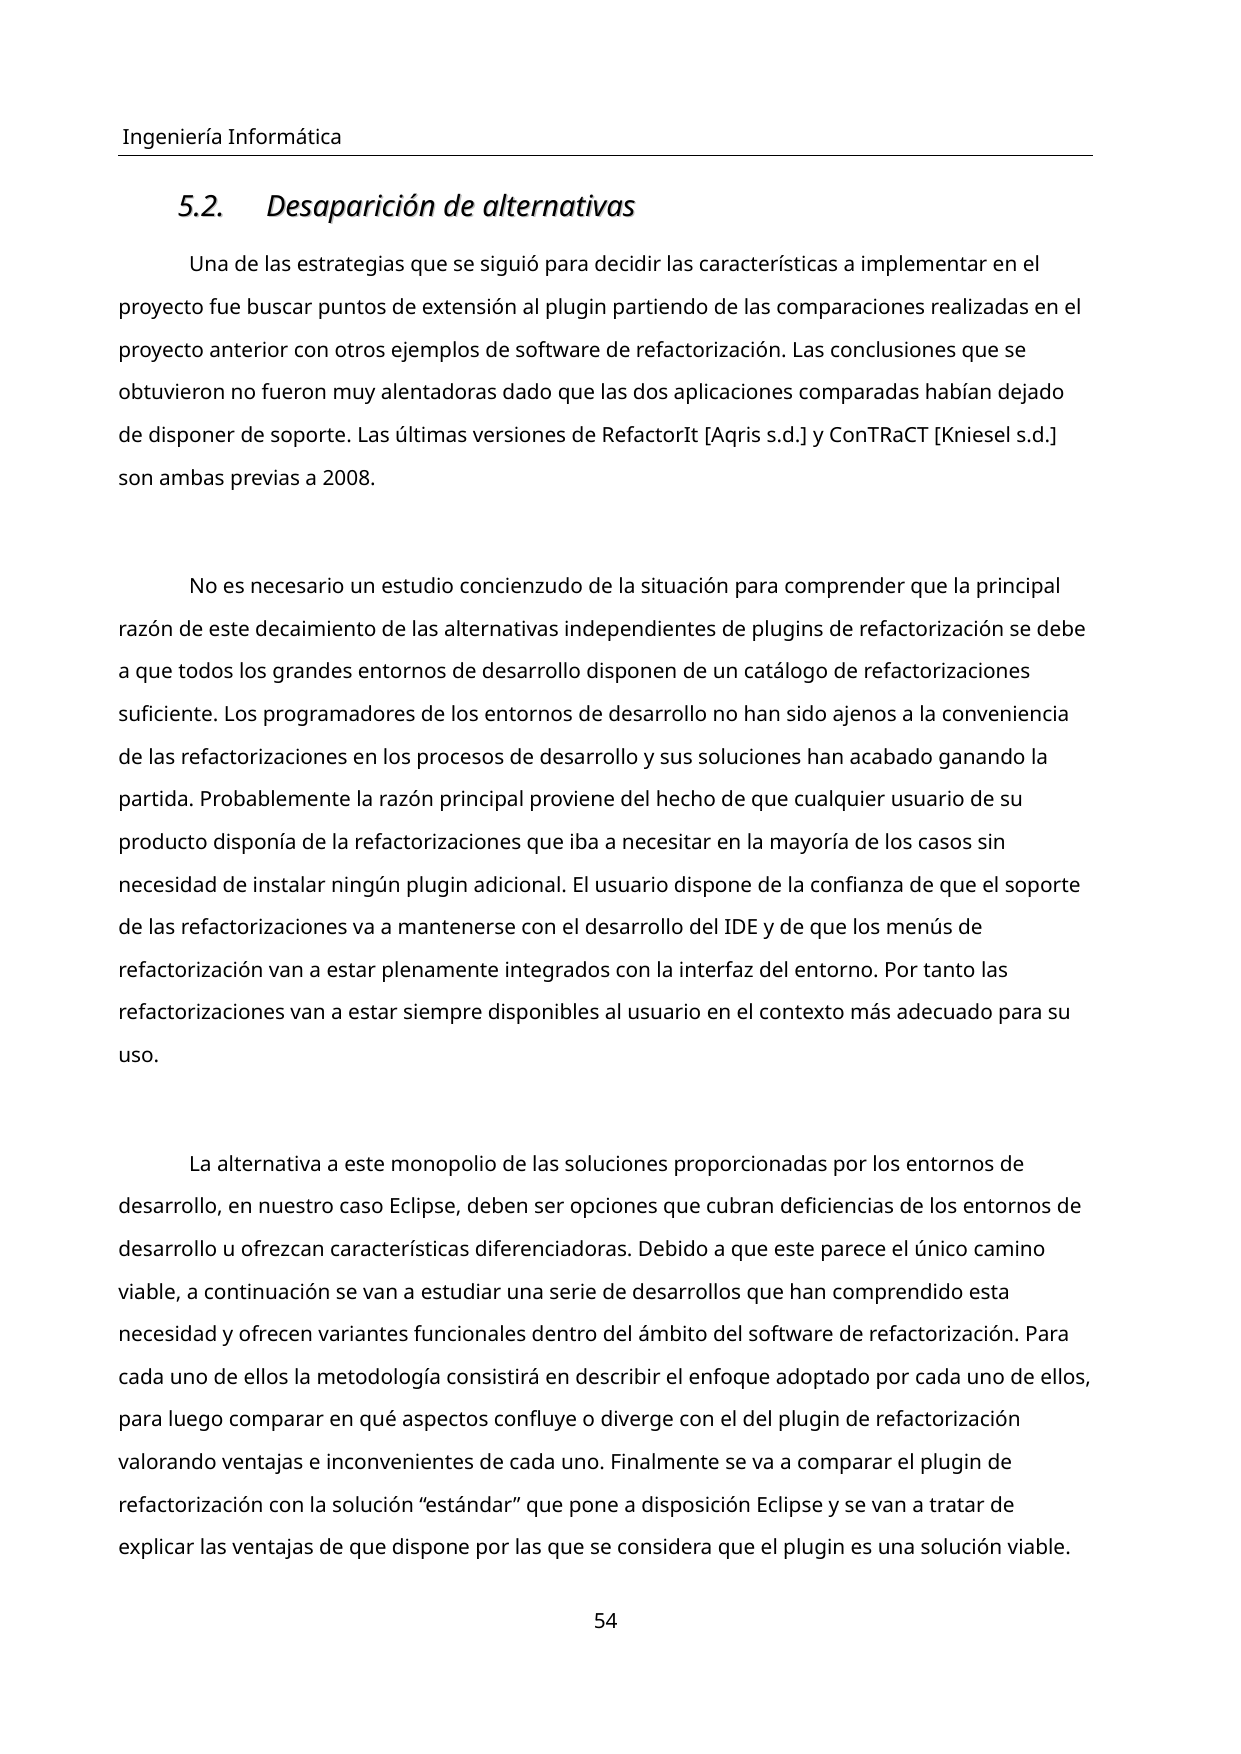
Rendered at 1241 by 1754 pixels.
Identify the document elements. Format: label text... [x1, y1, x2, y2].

text La alternativa a este monopolio de las soluciones proporcionadas por los entornos de desarrollo, en nuestro caso Eclipse, deben ser opciones que cubran deficiencias de los entornos de desarrollo u ofrezcan características diferenciadoras. Debido a que este parece el único camino viable, a continuación se van a estudiar una serie de desarrollos que han comprendido esta necesidad y ofrecen variantes funcionales dentro del ámbito del software de refactorización. Para cada uno de ellos la metodología consistirá en describir el enfoque adoptado por cada uno de ellos, para luego comparar en qué aspectos confluye o diverge con el del plugin de refactorización valorando ventajas e inconvenientes de cada uno. Finalmente se va a comparar el plugin de refactorización con la solución “estándar” que pone a disposición Eclipse y se van a tratar de explicar las ventajas de que dispone por las que se considera que el plugin es una solución viable. [118, 1149, 1093, 1561]
text No es necesario un estudio concienzudo de la situación para comprender que la principal razón de este decaimiento de las alternativas independientes de plugins de refactorización se debe a que todos los grandes entornos de desarrollo disponen de un catálogo de refactorizaciones suficiente. Los programadores de los entornos de desarrollo no han sido ajenos a la conveniencia de las refactorizaciones en los procesos de desarrollo y sus soluciones han acabado ganando la partida. Probablemente la razón principal proviene del hecho de que cualquier usuario de su producto disponía de la refactorizaciones que iba a necesitar en la mayoría de los casos sin necesidad de instalar ningún plugin adicional. El usuario dispone de la confianza de que el soporte de las refactorizaciones va a mantenerse con el desarrollo del IDE y de que los menús de refactorización van a estar plenamente integrados con la interfaz del entorno. Por tanto las refactorizaciones van a estar siempre disponibles al usuario en el contexto más adecuado para su uso. [118, 571, 1093, 1068]
text Una de las estrategias que se siguió para decidir las características a implementar en el proyecto fue buscar puntos de extensión al plugin partiendo de las comparaciones realizadas en el proyecto anterior con otros ejemplos de software de refactorización. Las conclusiones que se obtuvieron no fueron muy alentadoras dado que las dos aplicaciones comparadas habían dejado de disponer de soporte. Las últimas versiones de RefactorIt [Aqris s.d.] y ConTRaCT [Kniesel s.d.] son ambas previas a 2008. [118, 249, 1093, 491]
subtitle Desaparición de alternativas [177, 185, 1093, 224]
